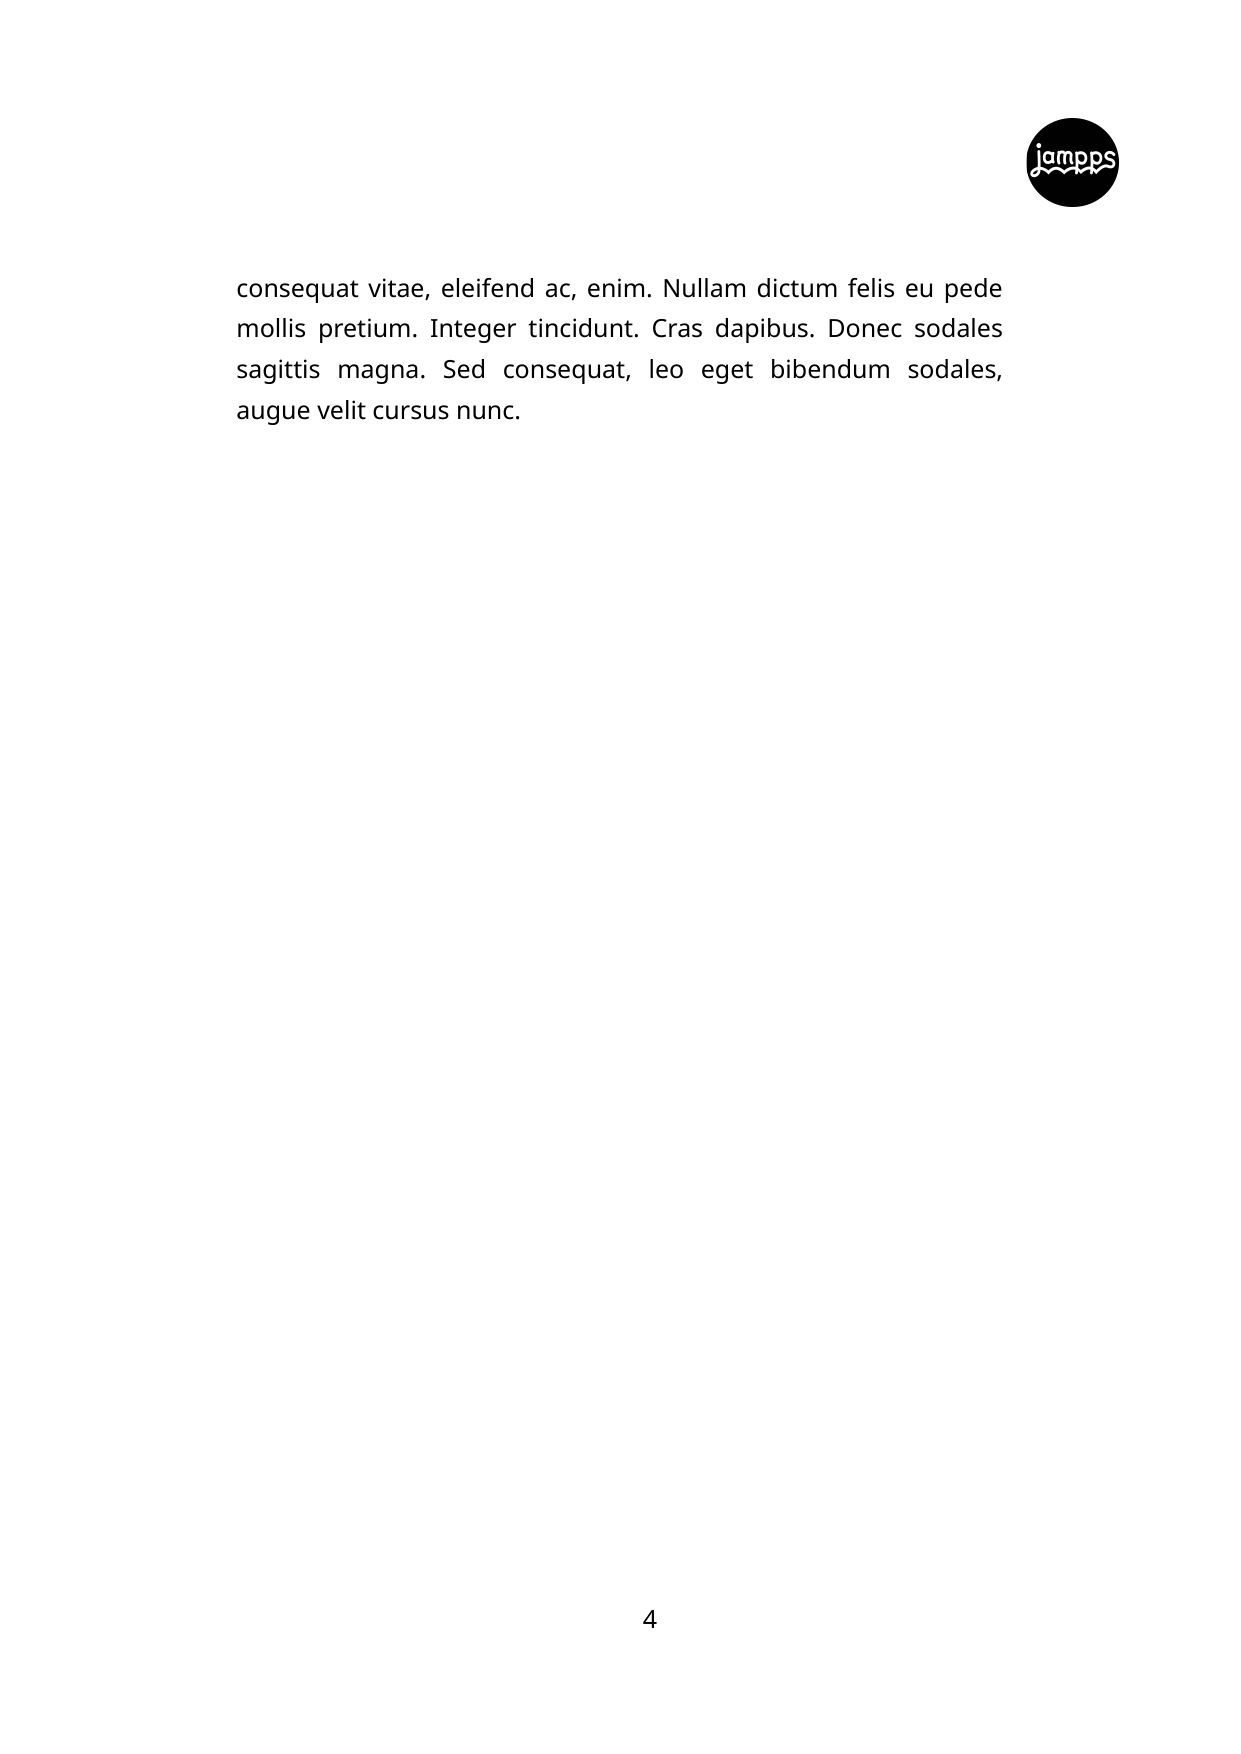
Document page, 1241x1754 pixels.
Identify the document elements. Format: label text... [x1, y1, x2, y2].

picture [1026, 118, 1119, 207]
text consequat vitae, eleifend ac, enim. Nullam dictum felis eu pede mollis pretium. Integer tincidunt. Cras dapibus. Donec sodales sagittis magna. Sed consequat, leo eget bibendum sodales, augue velit cursus nunc. [236, 270, 1004, 427]
